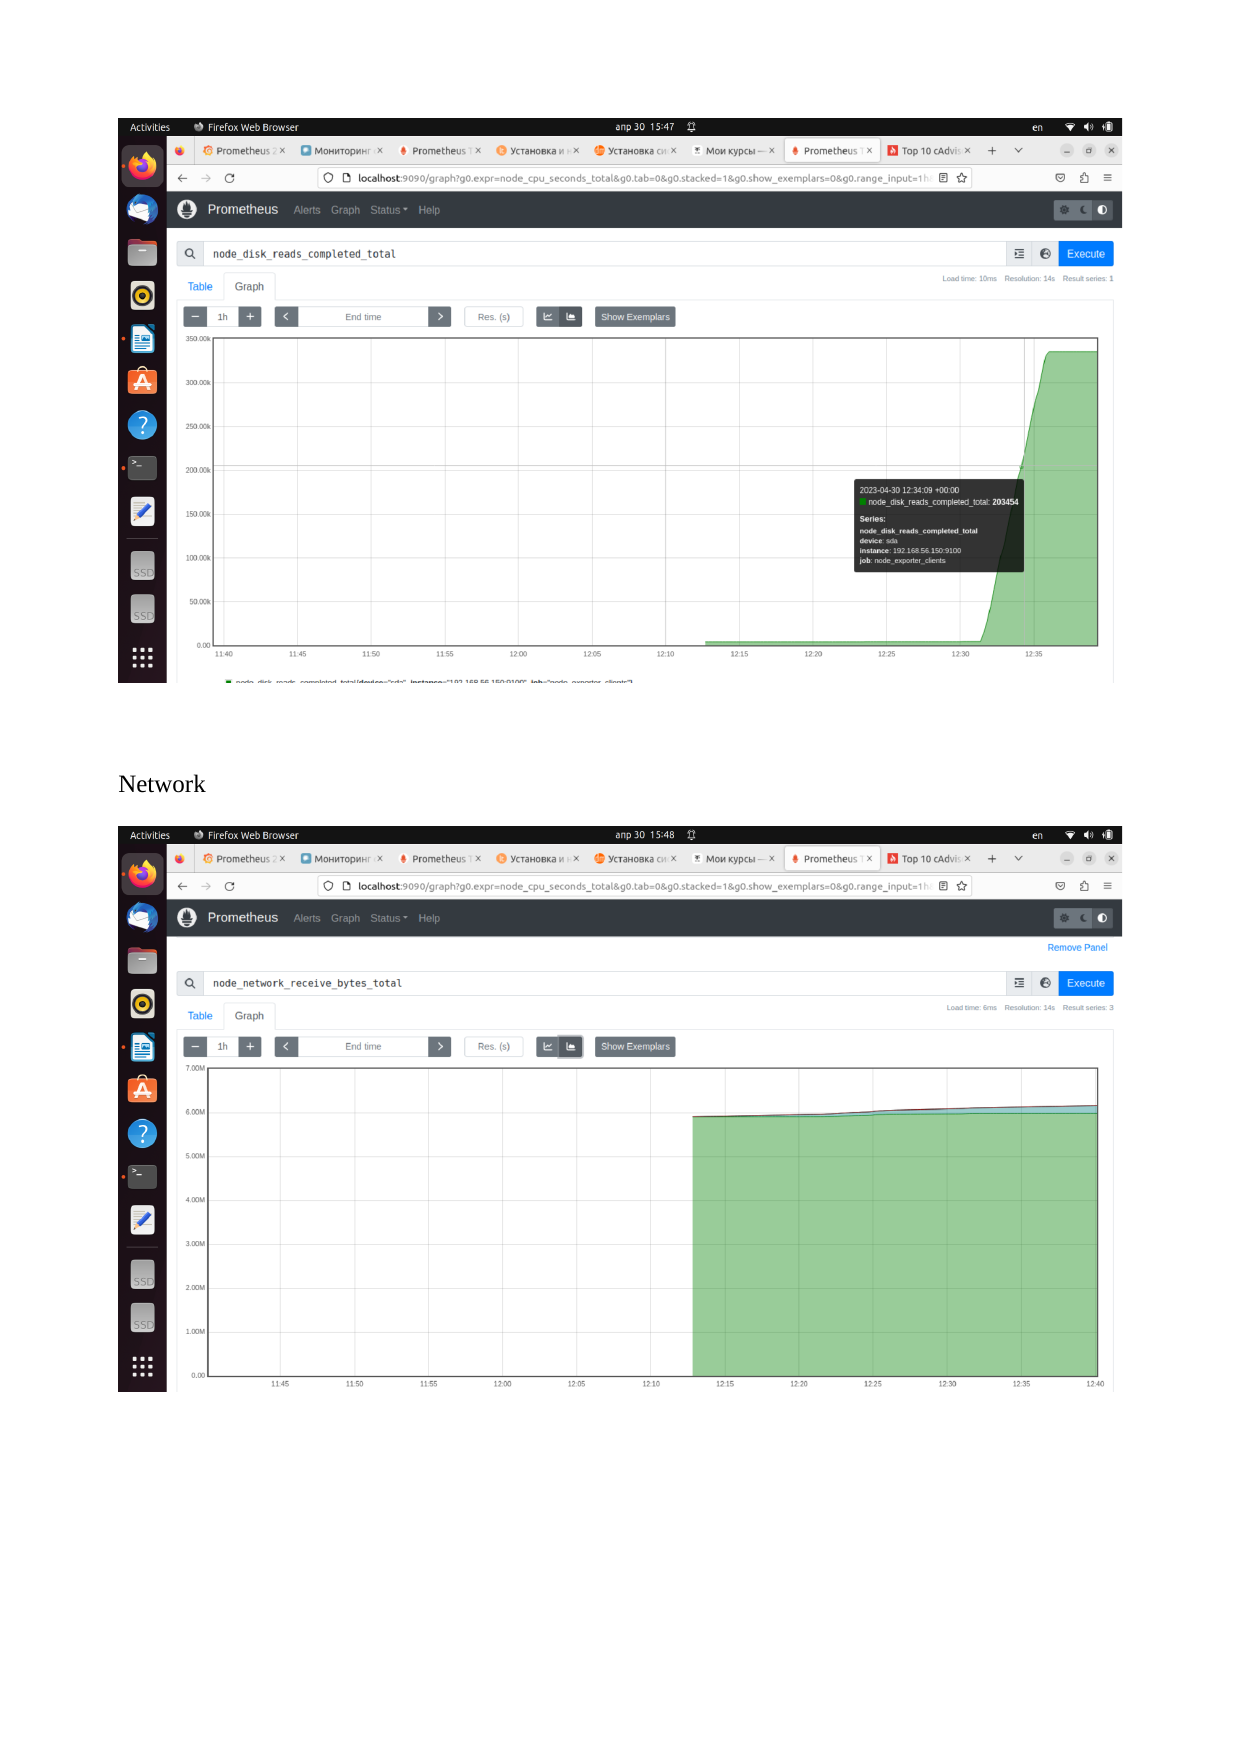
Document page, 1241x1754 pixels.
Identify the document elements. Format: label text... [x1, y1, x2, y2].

picture [118, 826, 1123, 1392]
text Network [118, 769, 1122, 798]
picture [118, 118, 1123, 683]
